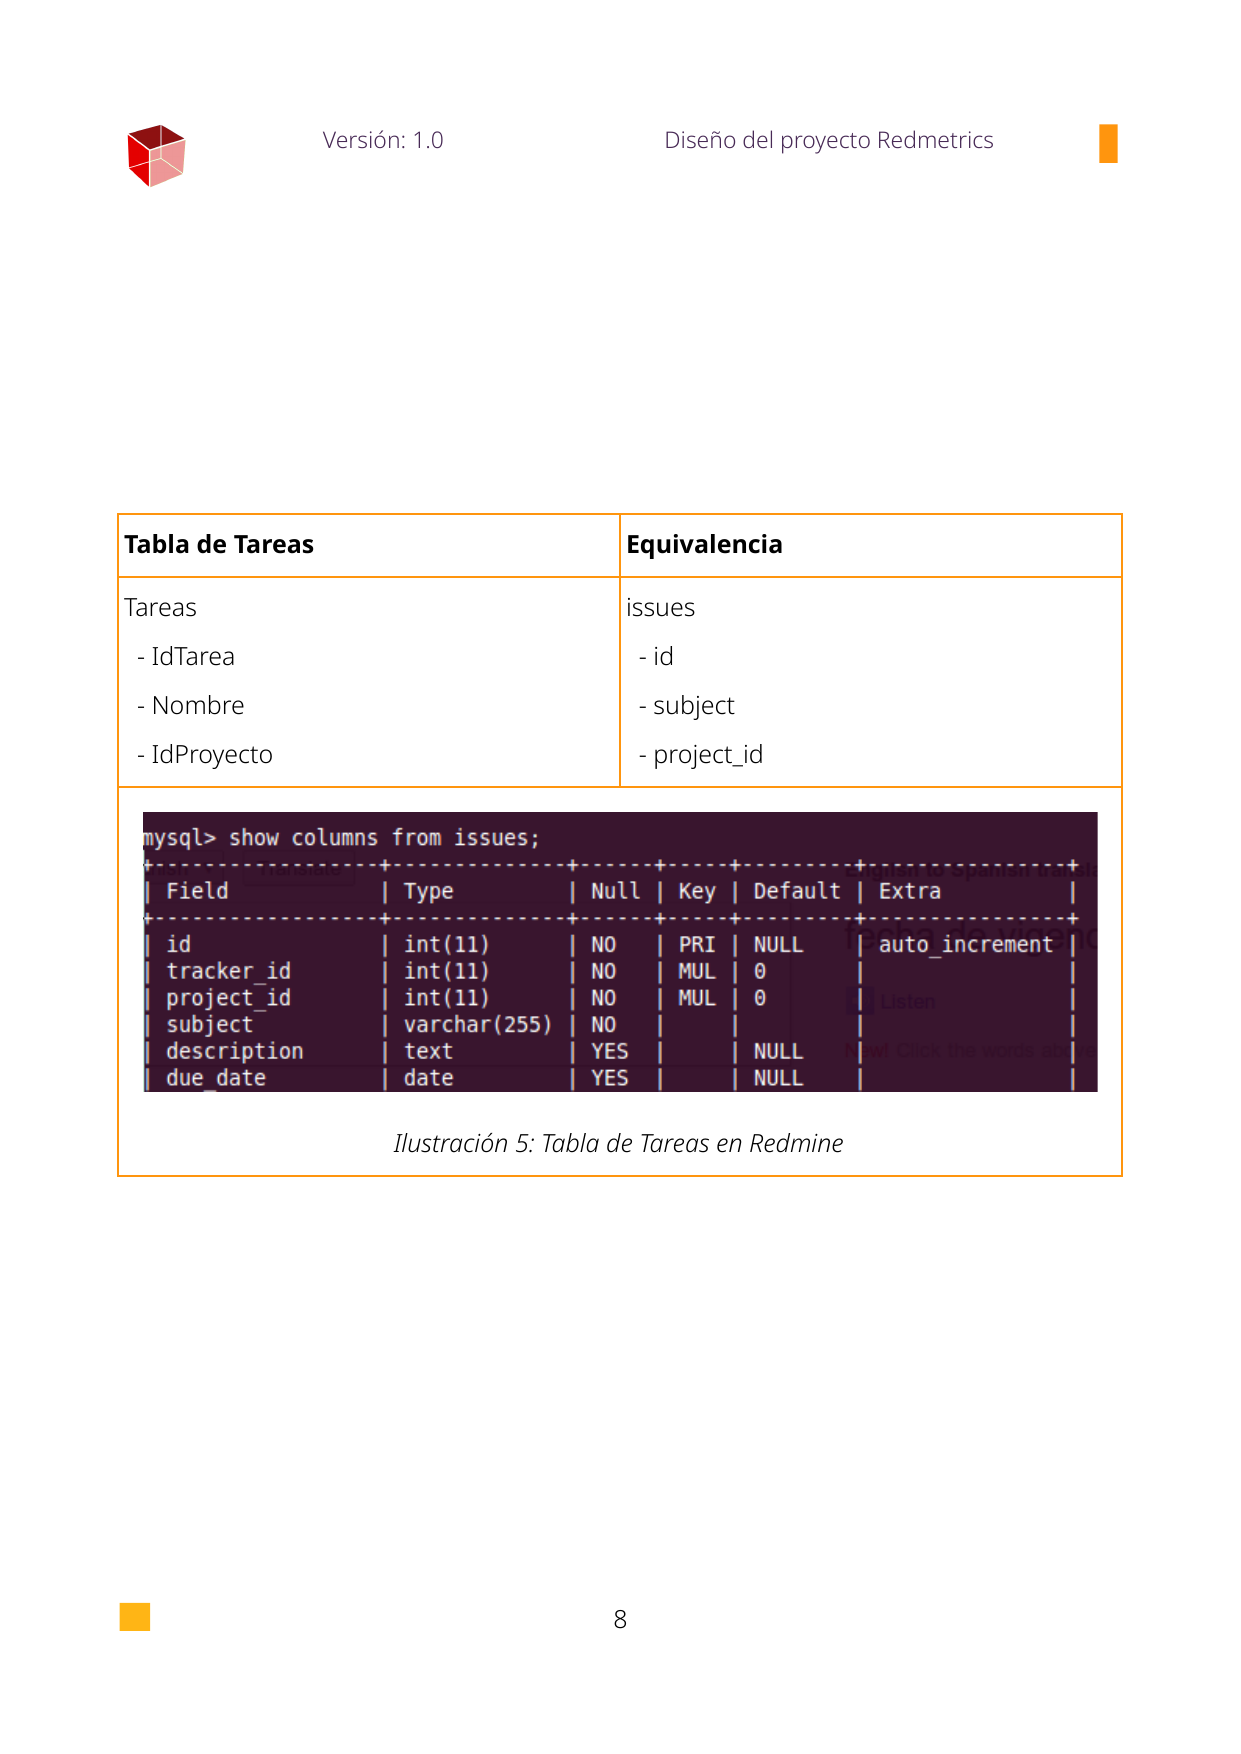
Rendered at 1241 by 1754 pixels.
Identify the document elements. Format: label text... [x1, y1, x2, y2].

table_cell Tareas - IdTarea - Nombre - IdProyecto [119, 578, 619, 786]
table_header Tabla de Tareas [119, 515, 619, 576]
table_header Equivalencia [621, 515, 1121, 576]
table_cell issues - id - subject - project_id [621, 578, 1121, 786]
table_cell [119, 788, 1121, 1174]
picture [143, 812, 1098, 1092]
picture [123, 123, 189, 189]
